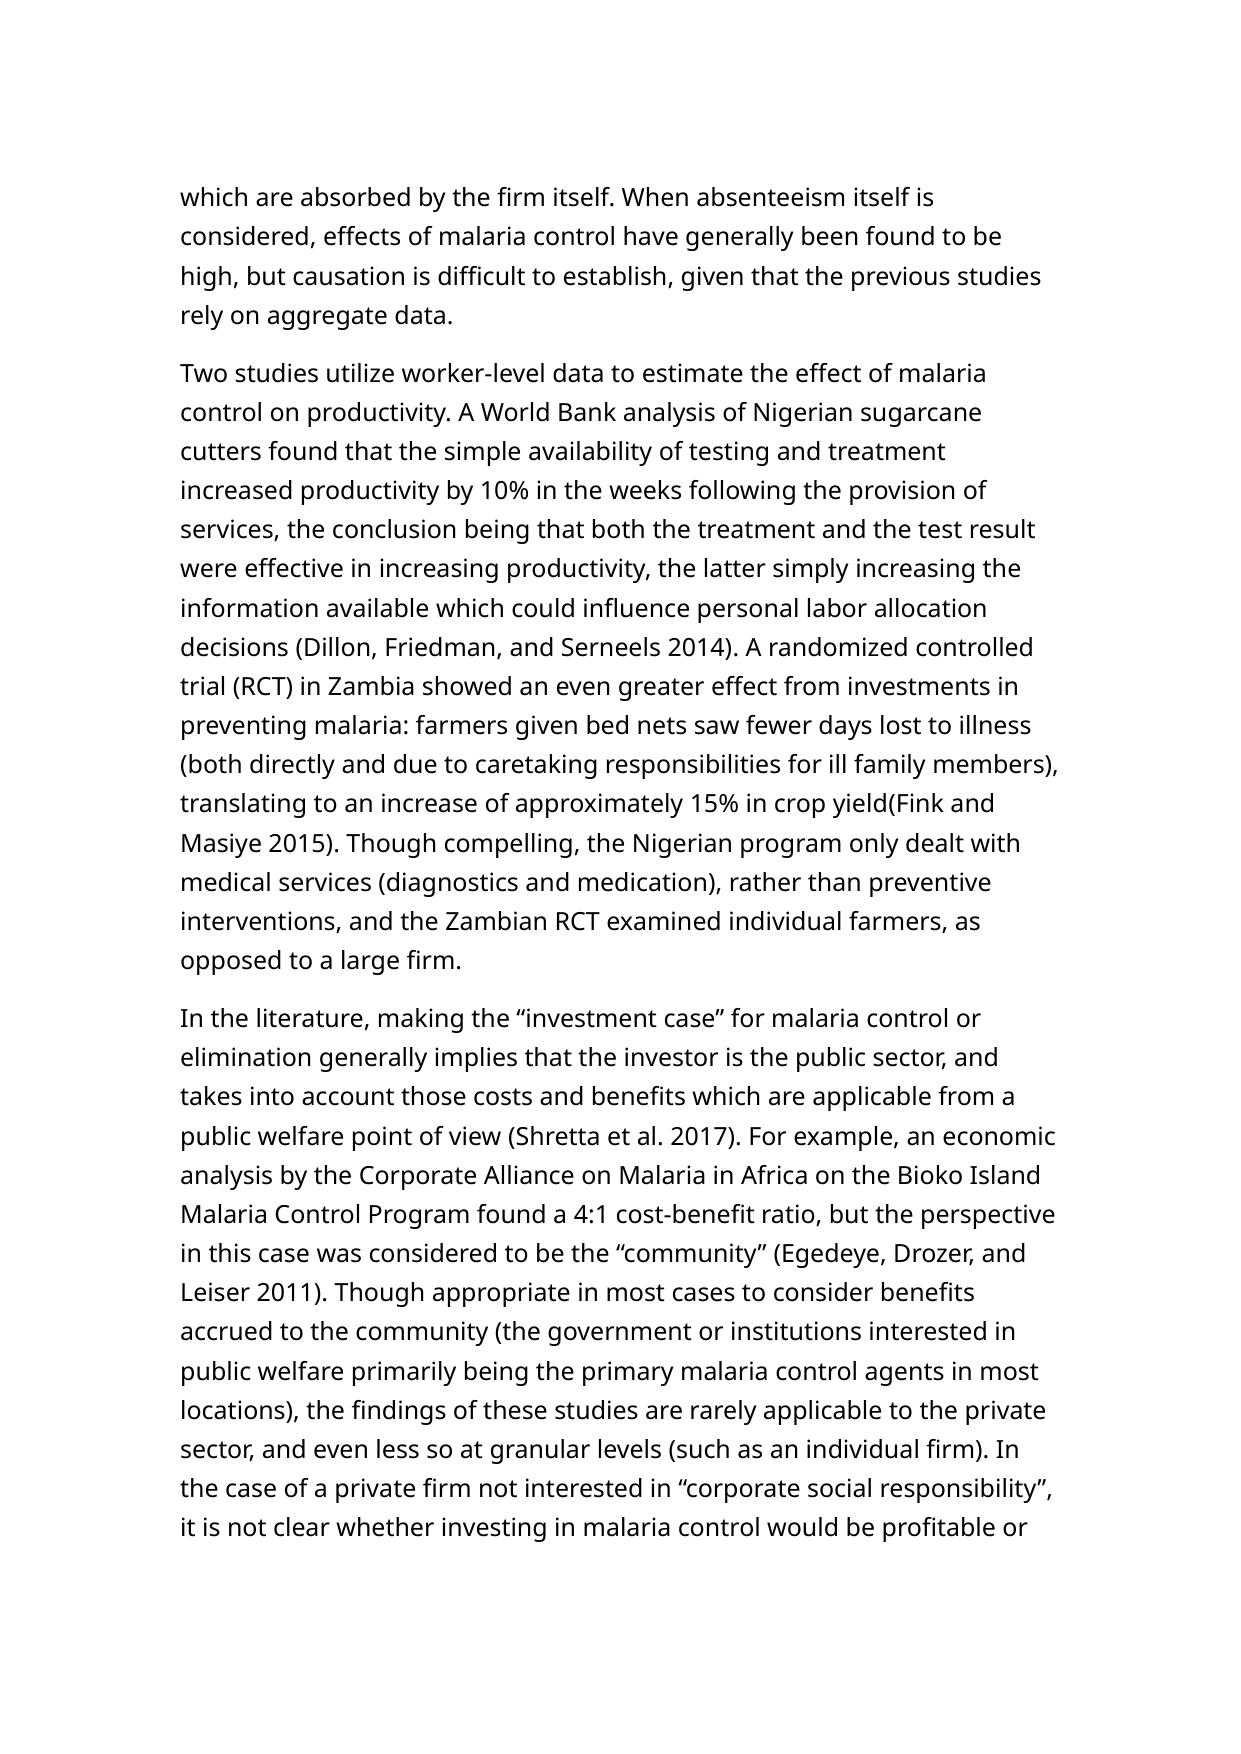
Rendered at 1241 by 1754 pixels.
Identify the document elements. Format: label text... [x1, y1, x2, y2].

text which are absorbed by the firm itself. When absenteeism itself is considered, effects of malaria control have generally been found to be high, but causation is difficult to establish, given that the previous studies rely on aggregate data. [180, 180, 1060, 331]
text Two studies utilize worker-level data to estimate the effect of malaria control on productivity. A World Bank analysis of Nigerian sugarcane cutters found that the simple availability of testing and treatment increased productivity by 10% in the weeks following the provision of services, the conclusion being that both the treatment and the test result were effective in increasing productivity, the latter simply increasing the information available which could influence personal labor allocation decisions (Dillon, Friedman, and Serneels 2014). A randomized controlled trial (RCT) in Zambia showed an even greater effect from investments in preventing malaria: farmers given bed nets saw fewer days lost to illness (both directly and due to caretaking responsibilities for ill family members), translating to an increase of approximately 15% in crop yield(Fink and Masiye 2015). Though compelling, the Nigerian program only dealt with medical services (diagnostics and medication), rather than preventive interventions, and the Zambian RCT examined individual farmers, as opposed to a large firm. [180, 355, 1060, 977]
text In the literature, making the “investment case” for malaria control or elimination generally implies that the investor is the public sector, and takes into account those costs and benefits which are applicable from a public welfare point of view (Shretta et al. 2017). For example, an economic analysis by the Corporate Alliance on Malaria in Africa on the Bioko Island Malaria Control Program found a 4:1 cost-benefit ratio, but the perspective in this case was considered to be the “community” (Egedeye, Drozer, and Leiser 2011). Though appropriate in most cases to consider benefits accrued to the community (the government or institutions interested in public welfare primarily being the primary malaria control agents in most locations), the findings of these studies are rarely applicable to the private sector, and even less so at granular levels (such as an individual firm). In the case of a private firm not interested in “corporate social responsibility”, it is not clear whether investing in malaria control would be profitable or [180, 1001, 1060, 1544]
